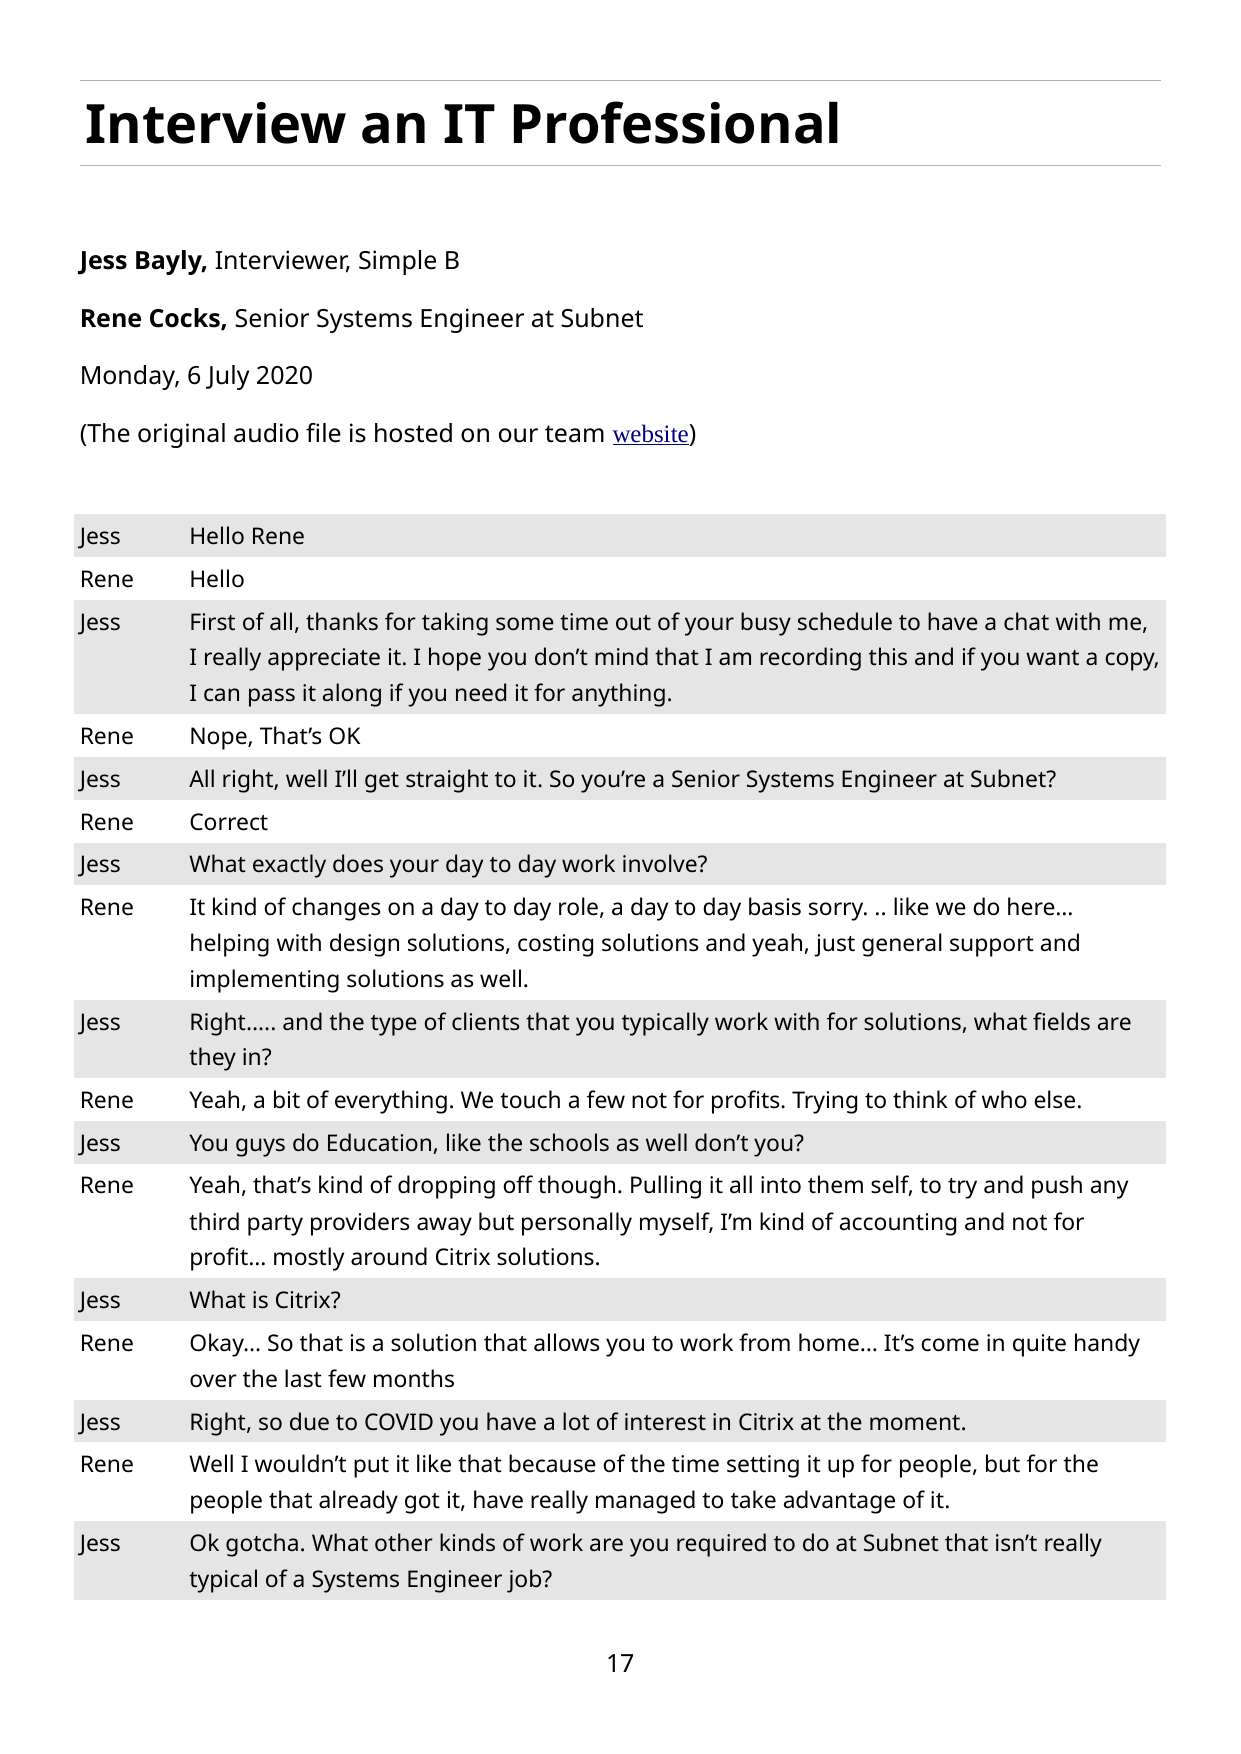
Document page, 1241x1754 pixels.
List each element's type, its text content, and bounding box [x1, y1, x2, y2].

table_cell Correct [184, 800, 1166, 842]
table_header Jess Bayly, Interviewer, Simple B Rene Cocks, Senior Systems Engineer at Subnet Monday, 6 July 2020 (The original audio file is hosted on our team website) [74, 74, 1166, 514]
table_cell Rene [74, 1078, 183, 1121]
table_cell Rene [74, 1443, 183, 1521]
table_cell Nope, That’s OK [184, 714, 1166, 757]
table_cell Jess [74, 600, 183, 714]
table_cell What exactly does your day to day work involve? [184, 843, 1166, 885]
table_cell Jess [74, 1121, 183, 1164]
table_cell Rene [74, 800, 183, 842]
table_cell Yeah, that’s kind of dropping off though. Pulling it all into them self, to try and push any third party providers away but personally myself, I’m kind of accounting and not for profit… mostly around Citrix solutions. [184, 1164, 1166, 1278]
table_cell Hello Rene [184, 514, 1166, 557]
table_cell Jess [74, 757, 183, 800]
table_cell Jess [74, 1400, 183, 1442]
table_cell First of all, thanks for taking some time out of your busy schedule to have a chat with me, I really appreciate it. I hope you don’t mind that I am recording this and if you want a copy, I can pass it along if you need it for anything. [184, 600, 1166, 714]
table_cell Jess [74, 1000, 183, 1078]
table_cell Right, so due to COVID you have a lot of interest in Citrix at the moment. [184, 1400, 1166, 1442]
table_cell Hello [184, 557, 1166, 600]
table_cell Yeah, a bit of everything. We touch a few not for profits. Trying to think of who else. [184, 1078, 1166, 1121]
table_cell Rene [74, 557, 183, 600]
table_cell Ok gotcha. What other kinds of work are you required to do at Subnet that isn’t really typical of a Systems Engineer job? [184, 1521, 1166, 1600]
table_cell Jess [74, 1521, 183, 1600]
table_cell Rene [74, 885, 183, 1000]
table_cell You guys do Education, like the schools as well don’t you? [184, 1121, 1166, 1164]
table_cell All right, well I’ll get straight to it. So you’re a Senior Systems Engineer at Subnet? [184, 757, 1166, 800]
table_cell What is Citrix? [184, 1278, 1166, 1321]
table_cell Jess [74, 843, 183, 885]
table_cell Okay… So that is a solution that allows you to work from home… It’s come in quite handy over the last few months [184, 1321, 1166, 1400]
table_cell Jess [74, 514, 183, 557]
table_cell It kind of changes on a day to day role, a day to day basis sorry. .. like we do here… helping with design solutions, costing solutions and yeah, just general support and implementing solutions as well. [184, 885, 1166, 1000]
table_cell Rene [74, 1164, 183, 1278]
table_cell Rene [74, 714, 183, 757]
table_cell Right….. and the type of clients that you typically work with for solutions, what fields are they in? [184, 1000, 1166, 1078]
table_cell Jess [74, 1278, 183, 1321]
table_header Interview an IT Professional [80, 81, 1161, 165]
table_cell Well I wouldn’t put it like that because of the time setting it up for people, but for the people that already got it, have really managed to take advantage of it. [184, 1443, 1166, 1521]
table_cell Rene [74, 1321, 183, 1400]
